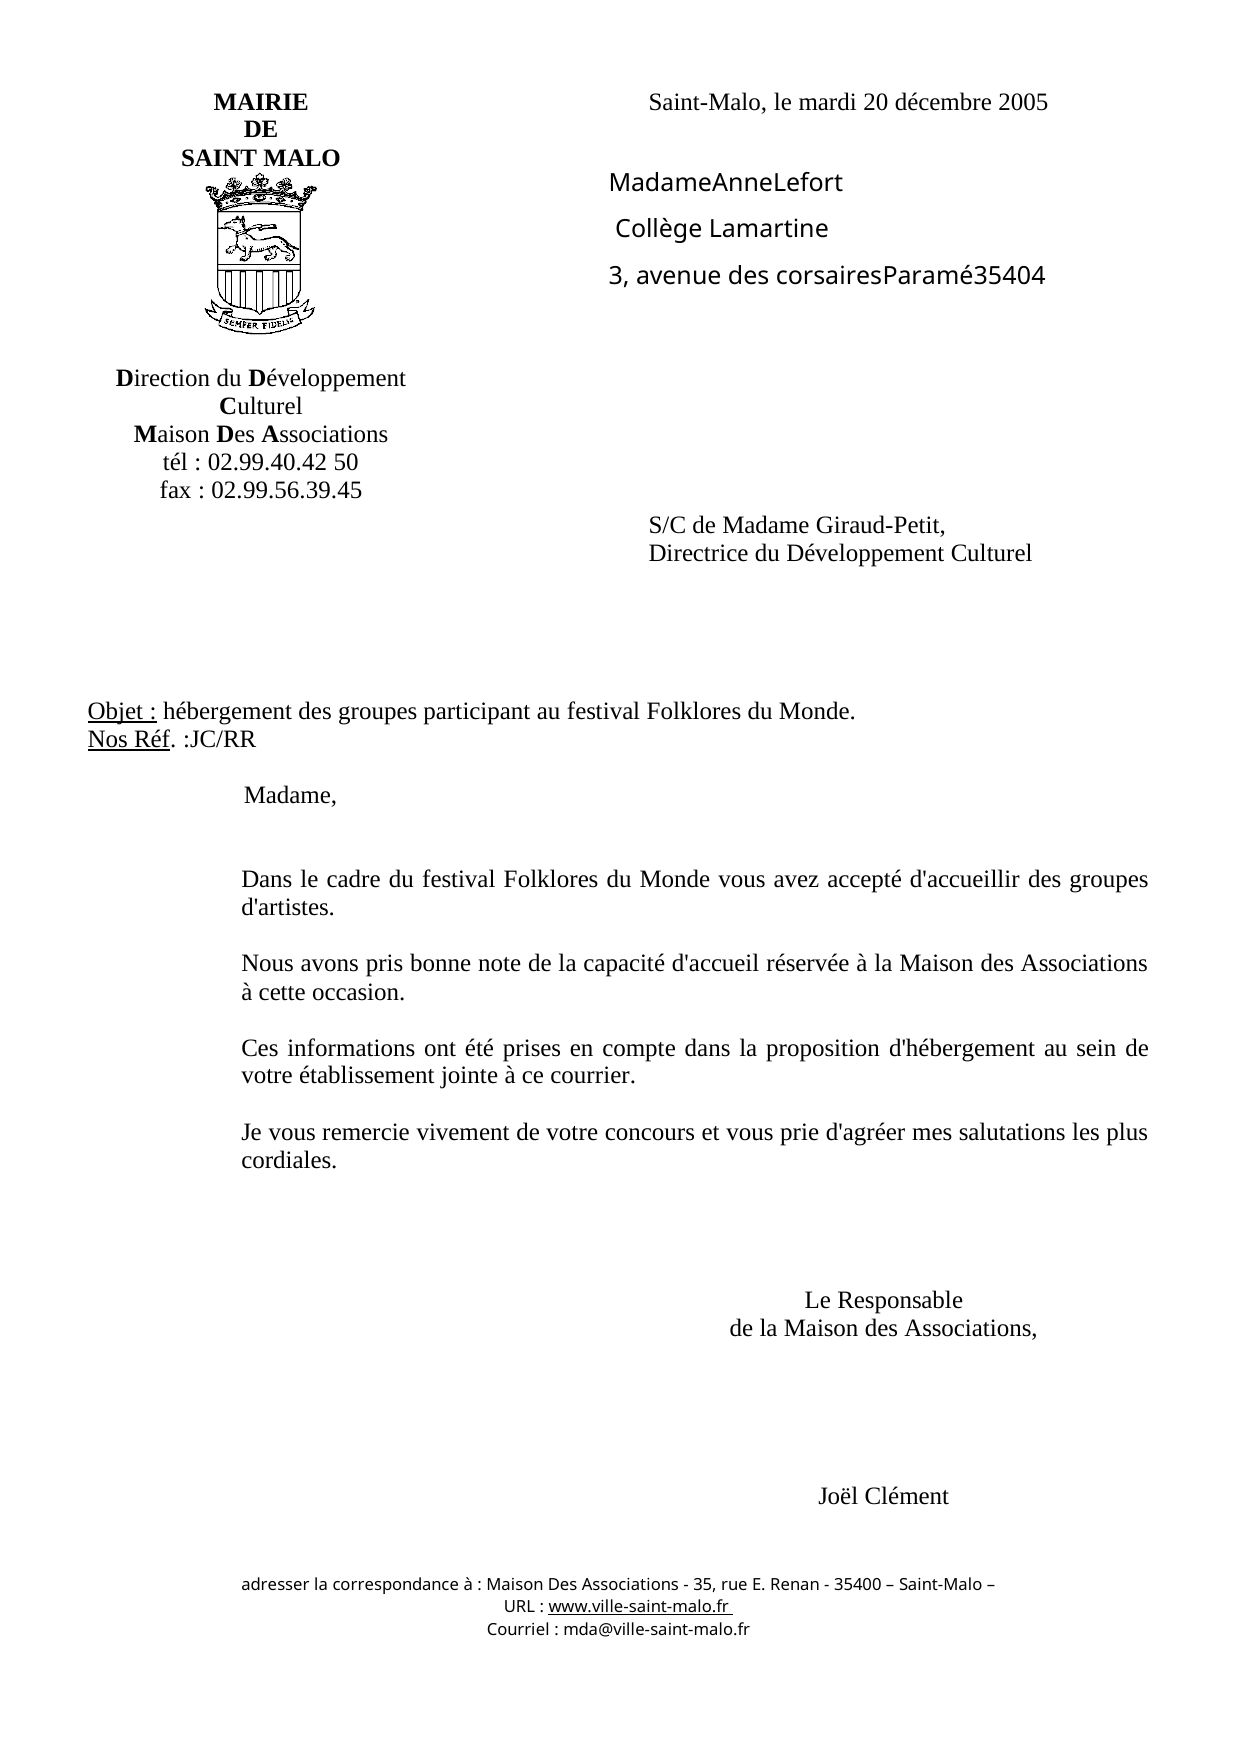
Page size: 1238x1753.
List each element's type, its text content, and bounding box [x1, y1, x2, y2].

text Joël Clément [617, 1482, 1149, 1510]
text de la Maison des Associations, [617, 1314, 1149, 1342]
table_header Saint-Malo, le mardi 20 décembre 2005 S/C de Madame Giraud-Petit, Directrice du Développement Culturel [434, 88, 1149, 595]
text Nous avons pris bonne note de la capacité d'accueil réservée à la Maison des Associations à cette occasion. [241, 949, 1149, 1005]
text MadameAnneLefort [608, 165, 1050, 199]
text Objet : hébergement des groupes participant au festival Folklores du Monde. [87, 697, 1149, 725]
text Collège Lamartine [608, 211, 1050, 245]
text Le Responsable [617, 1286, 1149, 1314]
table_header MAIRIE DE SAINT MALO Direction du Développement Culturel Maison Des Associations tél : 02.99.40.42 50 fax : 02.99.56.39.45 [88, 88, 434, 595]
text 3, avenue des corsairesParamé35404 [608, 258, 1050, 292]
text Nos Réf. :JC/RR [87, 725, 1149, 753]
text Dans le cadre du festival Folklores du Monde vous avez accepté d'accueillir des groupes d'artistes. [241, 865, 1149, 921]
text Madame, [244, 781, 1146, 809]
text Je vous remercie vivement de votre concours et vous prie d'agréer mes salutations les plus cordiales. [241, 1117, 1149, 1173]
text Ces informations ont été prises en compte dans la proposition d'hébergement au sein de votre établissement jointe à ce courrier. [241, 1033, 1149, 1089]
